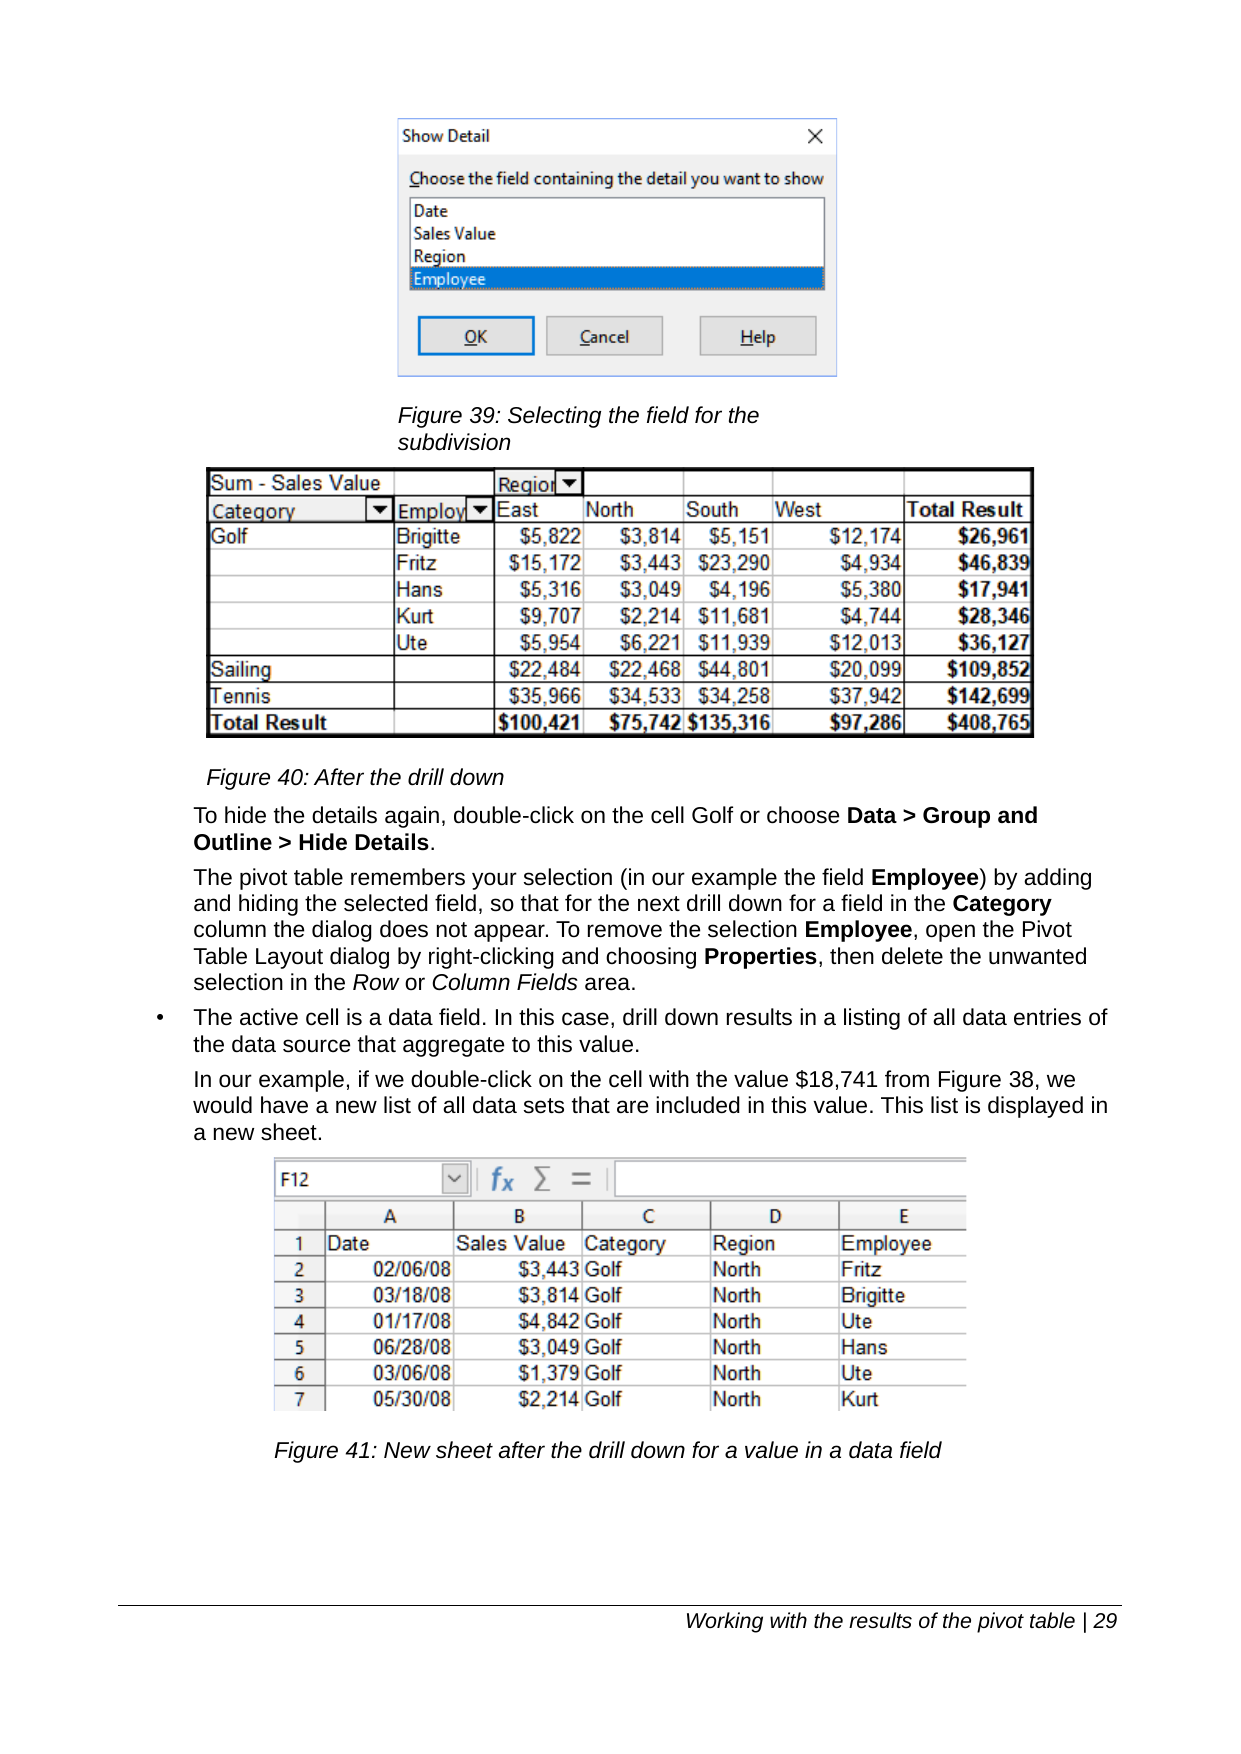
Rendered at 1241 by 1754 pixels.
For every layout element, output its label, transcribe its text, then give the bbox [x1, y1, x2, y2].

text Figure 41: New sheet after the drill down for a value in a data field [274, 1411, 966, 1463]
list In our example, if we double-click on the cell with the value $18,741 from Figure 38, we would have a new list of all data sets that are included in this value. This list is displayed in a new sheet. [156, 1066, 1122, 1145]
text The pivot table remembers your selection (in our example the field Employee) by adding and hiding the selected field, so that for the next drill down for a field in the Category column the dialog does not appear. To remove the selection Employee, open the Pivot Table Layout dialog by right-clicking and choosing Properties, then delete the unwanted selection in the Row or Column Fields area. [169, 864, 1122, 996]
text Figure 40: After the drill down [206, 738, 1034, 790]
picture [206, 467, 1035, 738]
picture [397, 118, 838, 377]
text Figure 39: Selecting the field for the subdivision [398, 118, 842, 455]
list The active cell is a data field. In this case, drill down results in a listing of all data entries of the data source that aggregate to this value. [156, 1004, 1122, 1057]
text To hide the details again, double-click on the cell Golf or choose Data > Group and Outline > Hide Details. [169, 802, 1122, 855]
picture [273, 1157, 967, 1411]
